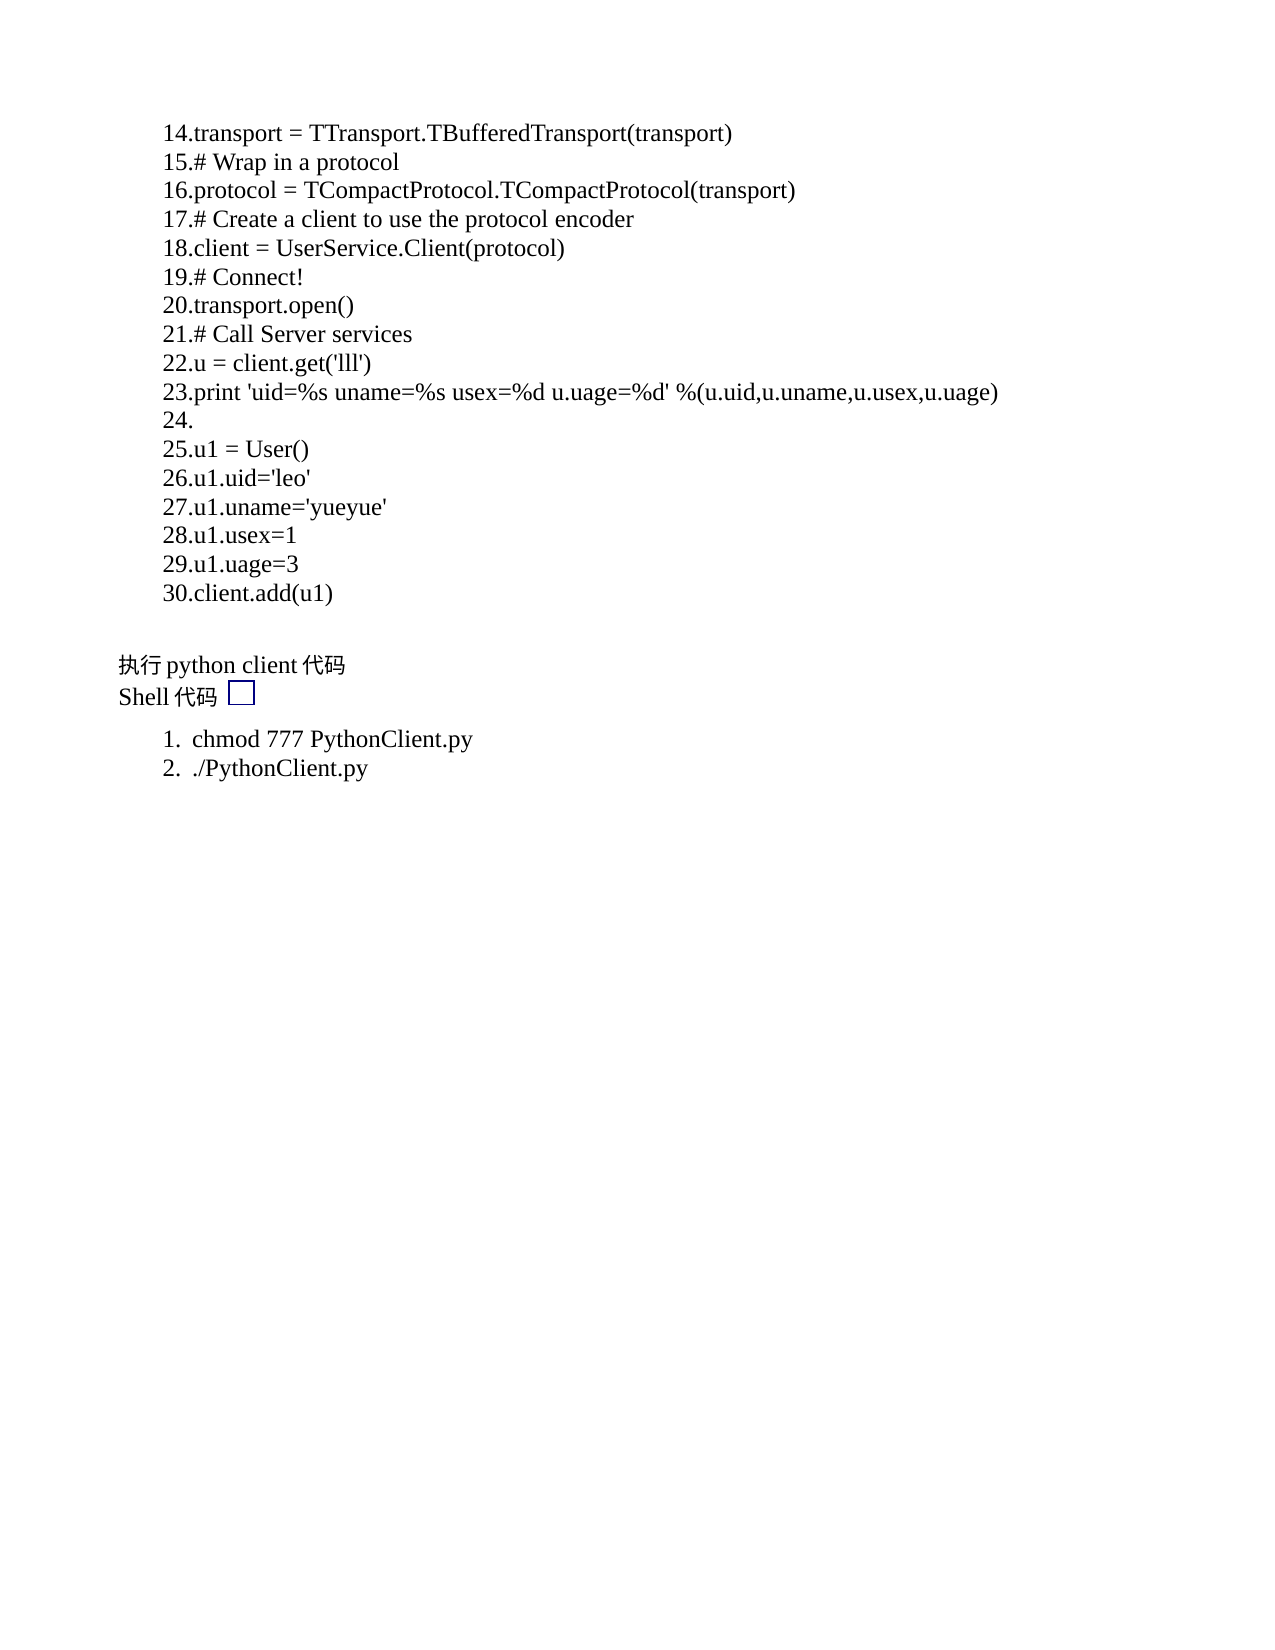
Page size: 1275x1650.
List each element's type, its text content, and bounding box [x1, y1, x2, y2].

list chmod 777 PythonClient.py [162, 724, 1157, 753]
list # Connect! [162, 262, 1157, 291]
list ./PythonClient.py [162, 753, 1157, 781]
list transport.open() [162, 291, 1157, 319]
text Shell代码 [118, 680, 1157, 711]
list client = UserService.Client(protocol) [162, 233, 1157, 262]
list u1.uage=3 [162, 549, 1157, 578]
list # Call Server services [162, 319, 1157, 348]
list u = client.get('lll') [162, 348, 1157, 377]
list # Create a client to use the protocol encoder [162, 204, 1157, 233]
list print 'uid=%s uname=%s usex=%d u.uage=%d' %(u.uid,u.uname,u.usex,u.uage) [162, 377, 1157, 406]
list client.add(u1) [162, 578, 1157, 607]
list transport = TTransport.TBufferedTransport(transport) [162, 118, 1157, 147]
list protocol = TCompactProtocol.TCompactProtocol(transport) [162, 176, 1157, 204]
list u1.usex=1 [162, 521, 1157, 549]
list # Wrap in a protocol [162, 147, 1157, 176]
list u1.uid='leo' [162, 463, 1157, 492]
list u1 = User() [162, 434, 1157, 463]
list u1.uname='yueyue' [162, 492, 1157, 521]
text 执行python client代码 [118, 619, 1157, 680]
